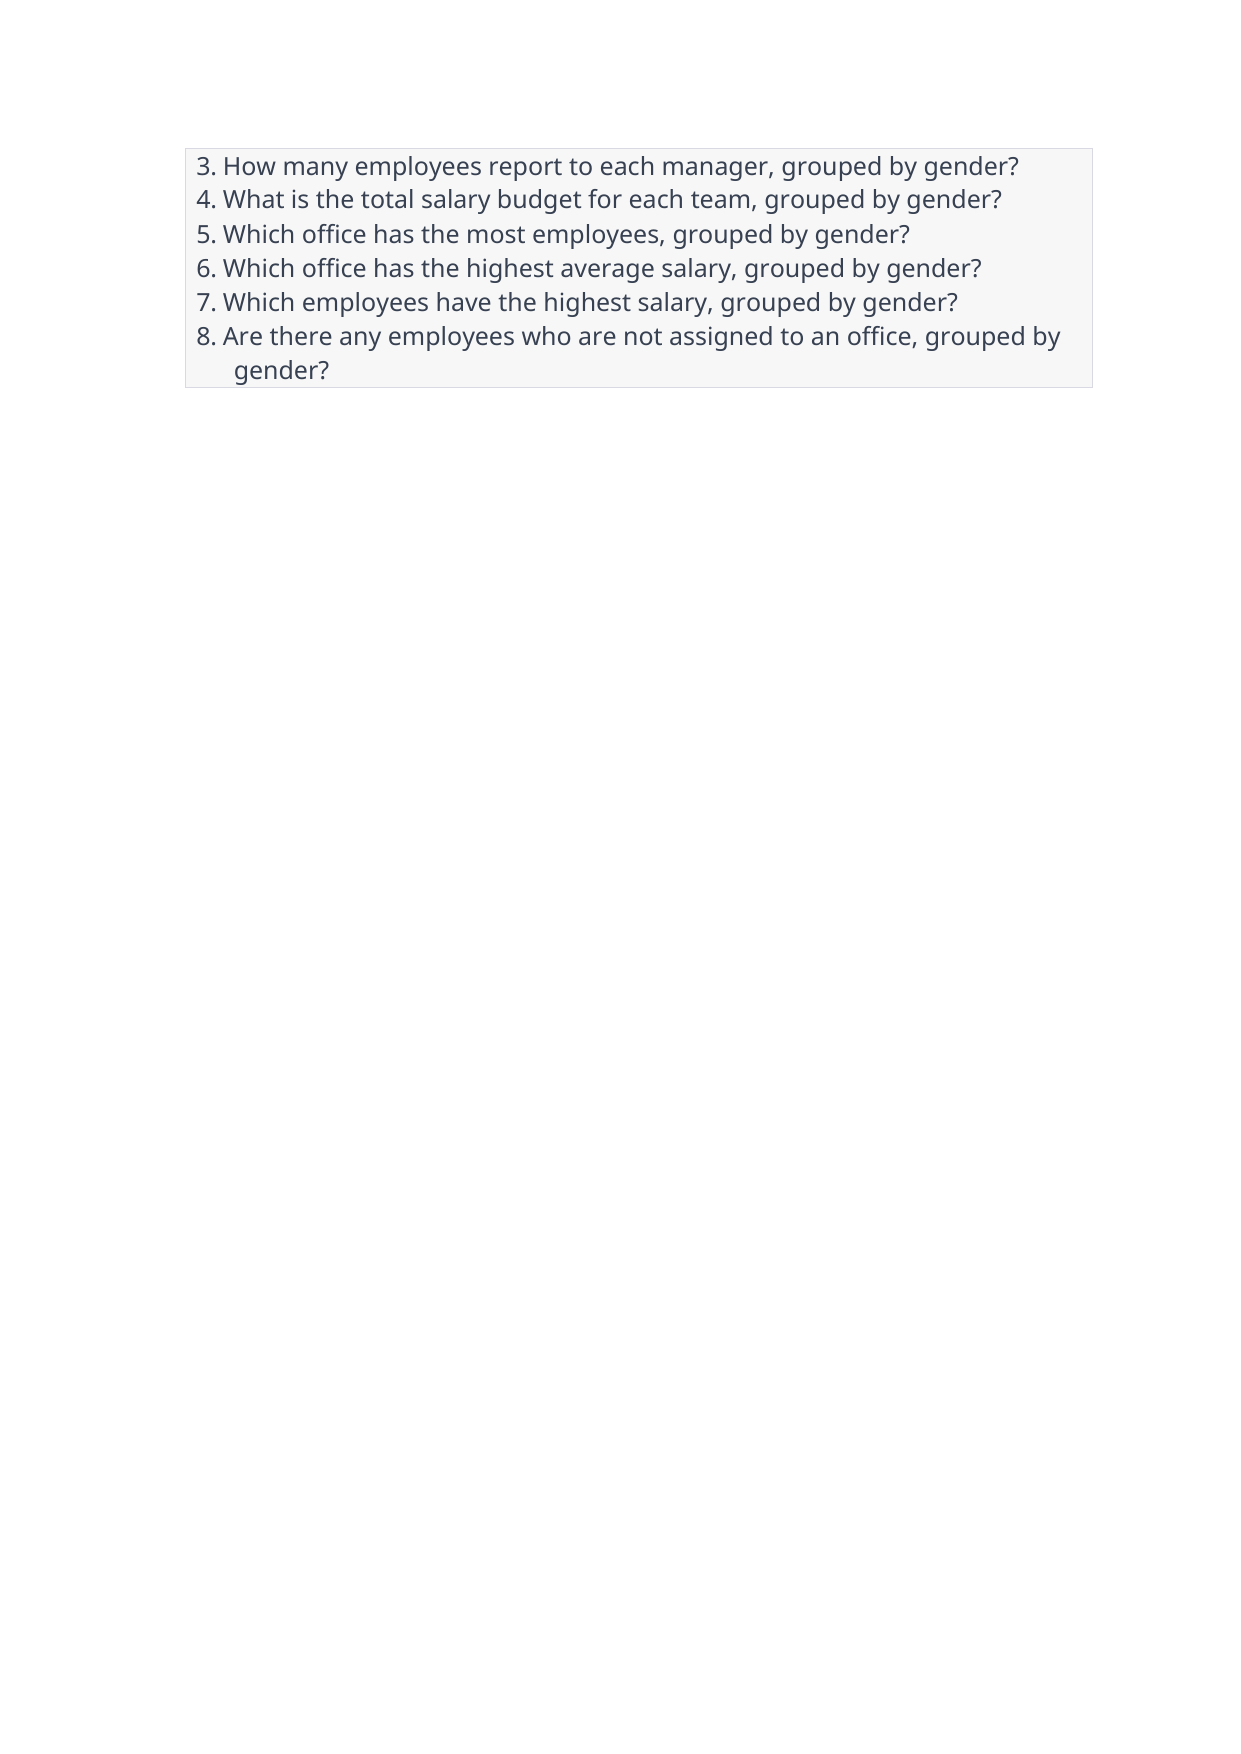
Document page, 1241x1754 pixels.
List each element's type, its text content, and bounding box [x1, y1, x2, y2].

list Which office has the highest average salary, grouped by gender? [186, 250, 1092, 284]
list Which office has the most employees, grouped by gender? [186, 216, 1092, 250]
list Which employees have the highest salary, grouped by gender? [186, 284, 1092, 318]
list How many employees report to each manager, grouped by gender? [186, 149, 1092, 182]
list What is the total salary budget for each team, grouped by gender? [186, 182, 1092, 216]
list Are there any employees who are not assigned to an office, grouped by gender? [186, 318, 1092, 387]
